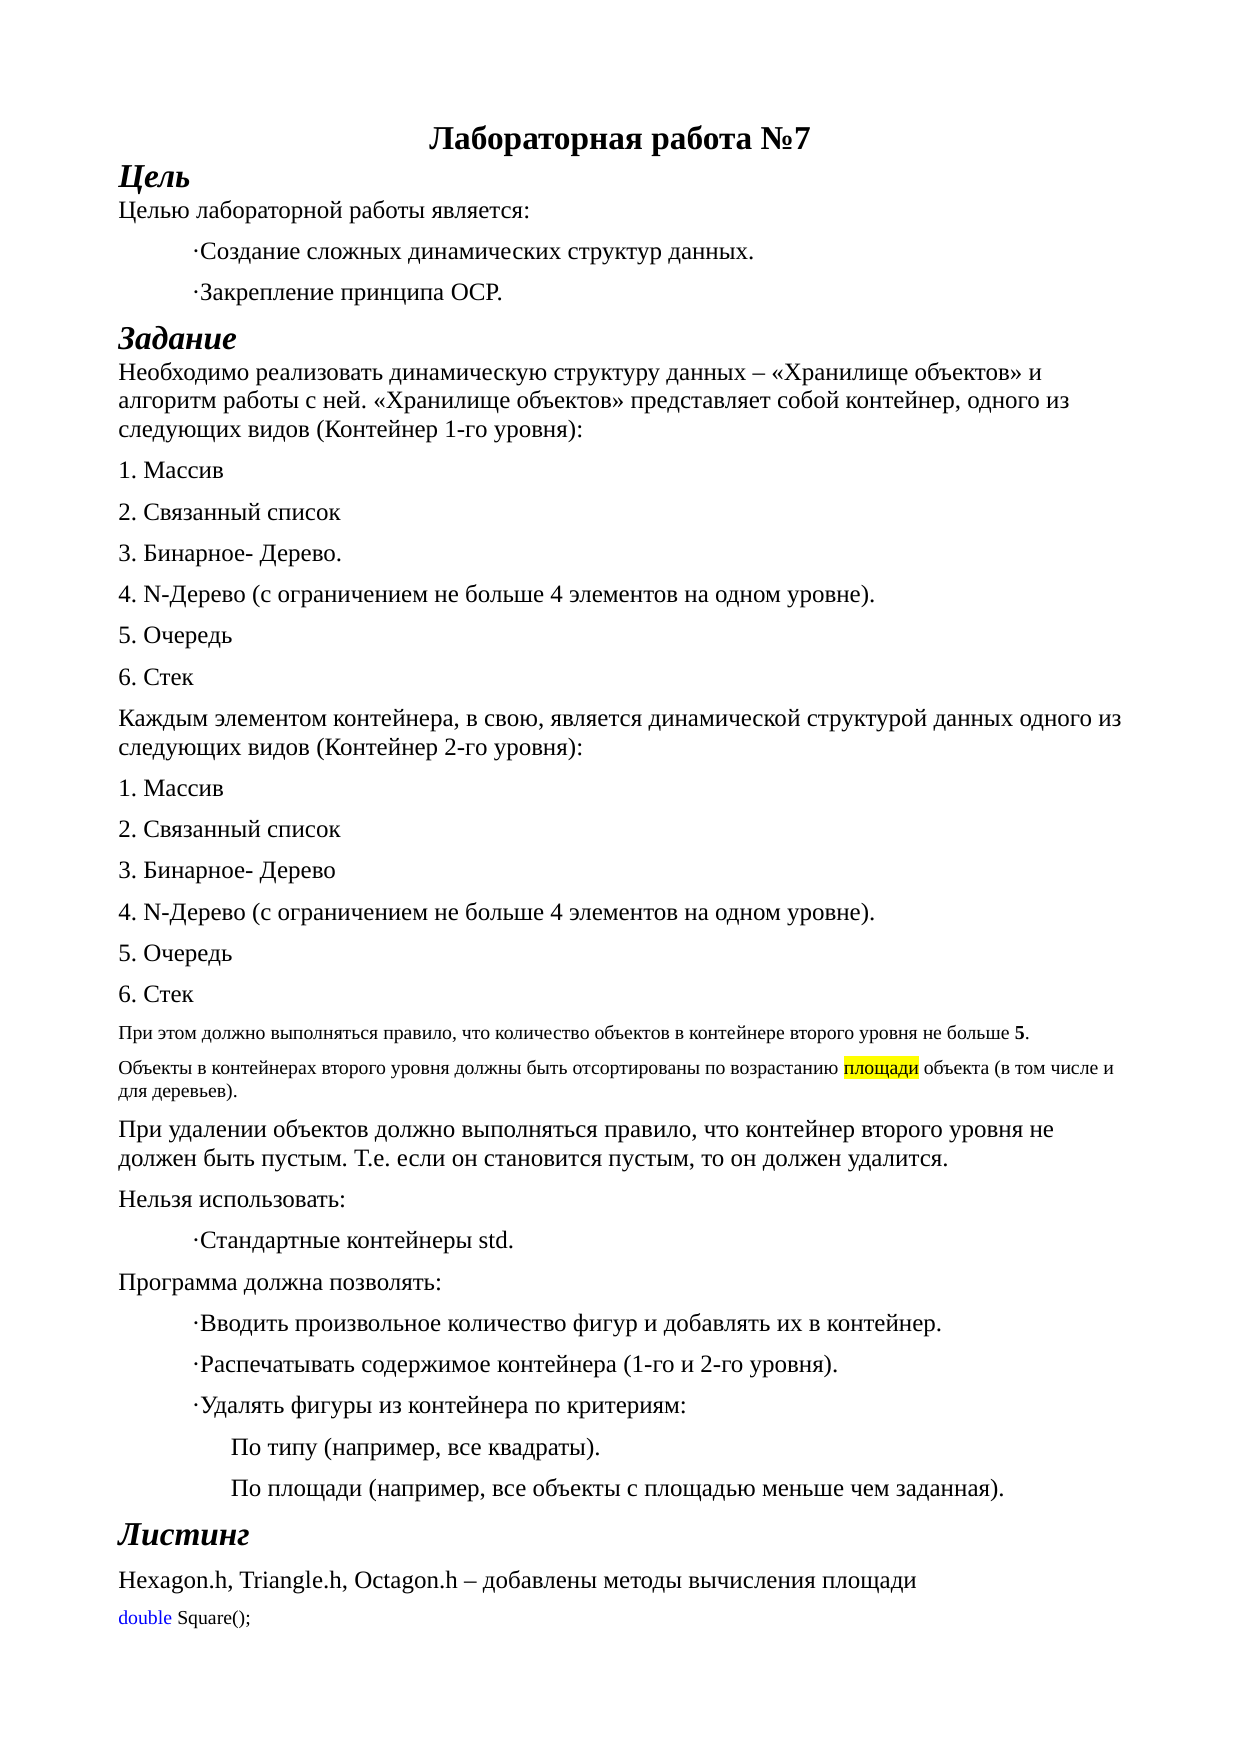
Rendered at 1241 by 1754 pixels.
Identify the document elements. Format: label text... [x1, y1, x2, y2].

text 4. N-Дерево (с ограничением не больше 4 элементов на одном уровне). [118, 897, 1122, 926]
text ·Стандартные контейнеры std. [81, 1225, 1122, 1254]
text При удалении объектов должно выполняться правило, что контейнер второго уровня не должен быть пустым. Т.е. если он становится пустым, то он должен удалится. [118, 1114, 1122, 1172]
text Hexagon.h, Triangle.h, Octagon.h – добавлены методы вычисления площади [118, 1565, 1122, 1594]
text Листинг [118, 1514, 1122, 1552]
text ·Вводить произвольное количество фигур и добавлять их в контейнер. [81, 1308, 1122, 1337]
text 5. Очередь [118, 938, 1122, 967]
text 6. Стек [118, 979, 1122, 1008]
text 3. Бинарное- Дерево. [118, 538, 1122, 567]
text ·Распечатывать содержимое контейнера (1-го и 2-го уровня). [81, 1349, 1122, 1378]
text double Square(); [118, 1606, 1122, 1629]
text Задание [118, 318, 1122, 357]
text 1. Массив [118, 456, 1122, 484]
text ·Удалять фигуры из контейнера по критериям: [81, 1390, 1122, 1419]
text ·Закрепление принципа OCP. [81, 277, 1122, 306]
text По типу (например, все квадраты). [231, 1432, 1122, 1460]
text Необходимо реализовать динамическую структуру данных – «Хранилище объектов» и алгоритм работы с ней. «Хранилище объектов» представляет собой контейнер, одного из следующих видов (Контейнер 1-го уровня): [118, 357, 1122, 443]
text 2. Связанный список [118, 497, 1122, 526]
text 3. Бинарное- Дерево [118, 856, 1122, 884]
text По площади (например, все объекты с площадью меньше чем заданная). [231, 1473, 1122, 1502]
text ·Создание сложных динамических структур данных. [81, 236, 1122, 265]
text Нельзя использовать: [118, 1184, 1122, 1213]
text Цель [118, 156, 1122, 195]
text 4. N-Дерево (с ограничением не больше 4 элементов на одном уровне). [118, 579, 1122, 608]
text 1. Массив [118, 773, 1122, 802]
text Целью лабораторной работы является: [118, 195, 1122, 223]
text Лабораторная работа №7 [118, 118, 1122, 156]
text 5. Очередь [118, 621, 1122, 649]
text Программа должна позволять: [118, 1267, 1122, 1295]
text Каждым элементом контейнера, в свою, является динамической структурой данных одного из следующих видов (Контейнер 2-го уровня): [118, 703, 1122, 761]
text 6. Стек [118, 662, 1122, 691]
text При этом должно выполняться правило, что количество объектов в контейнере второго уровня не больше 5. [118, 1021, 1122, 1043]
text Объекты в контейнерах второго уровня должны быть отсортированы по возрастанию площади объекта (в том числе и для деревьев). [118, 1056, 1122, 1102]
text 2. Связанный список [118, 814, 1122, 843]
